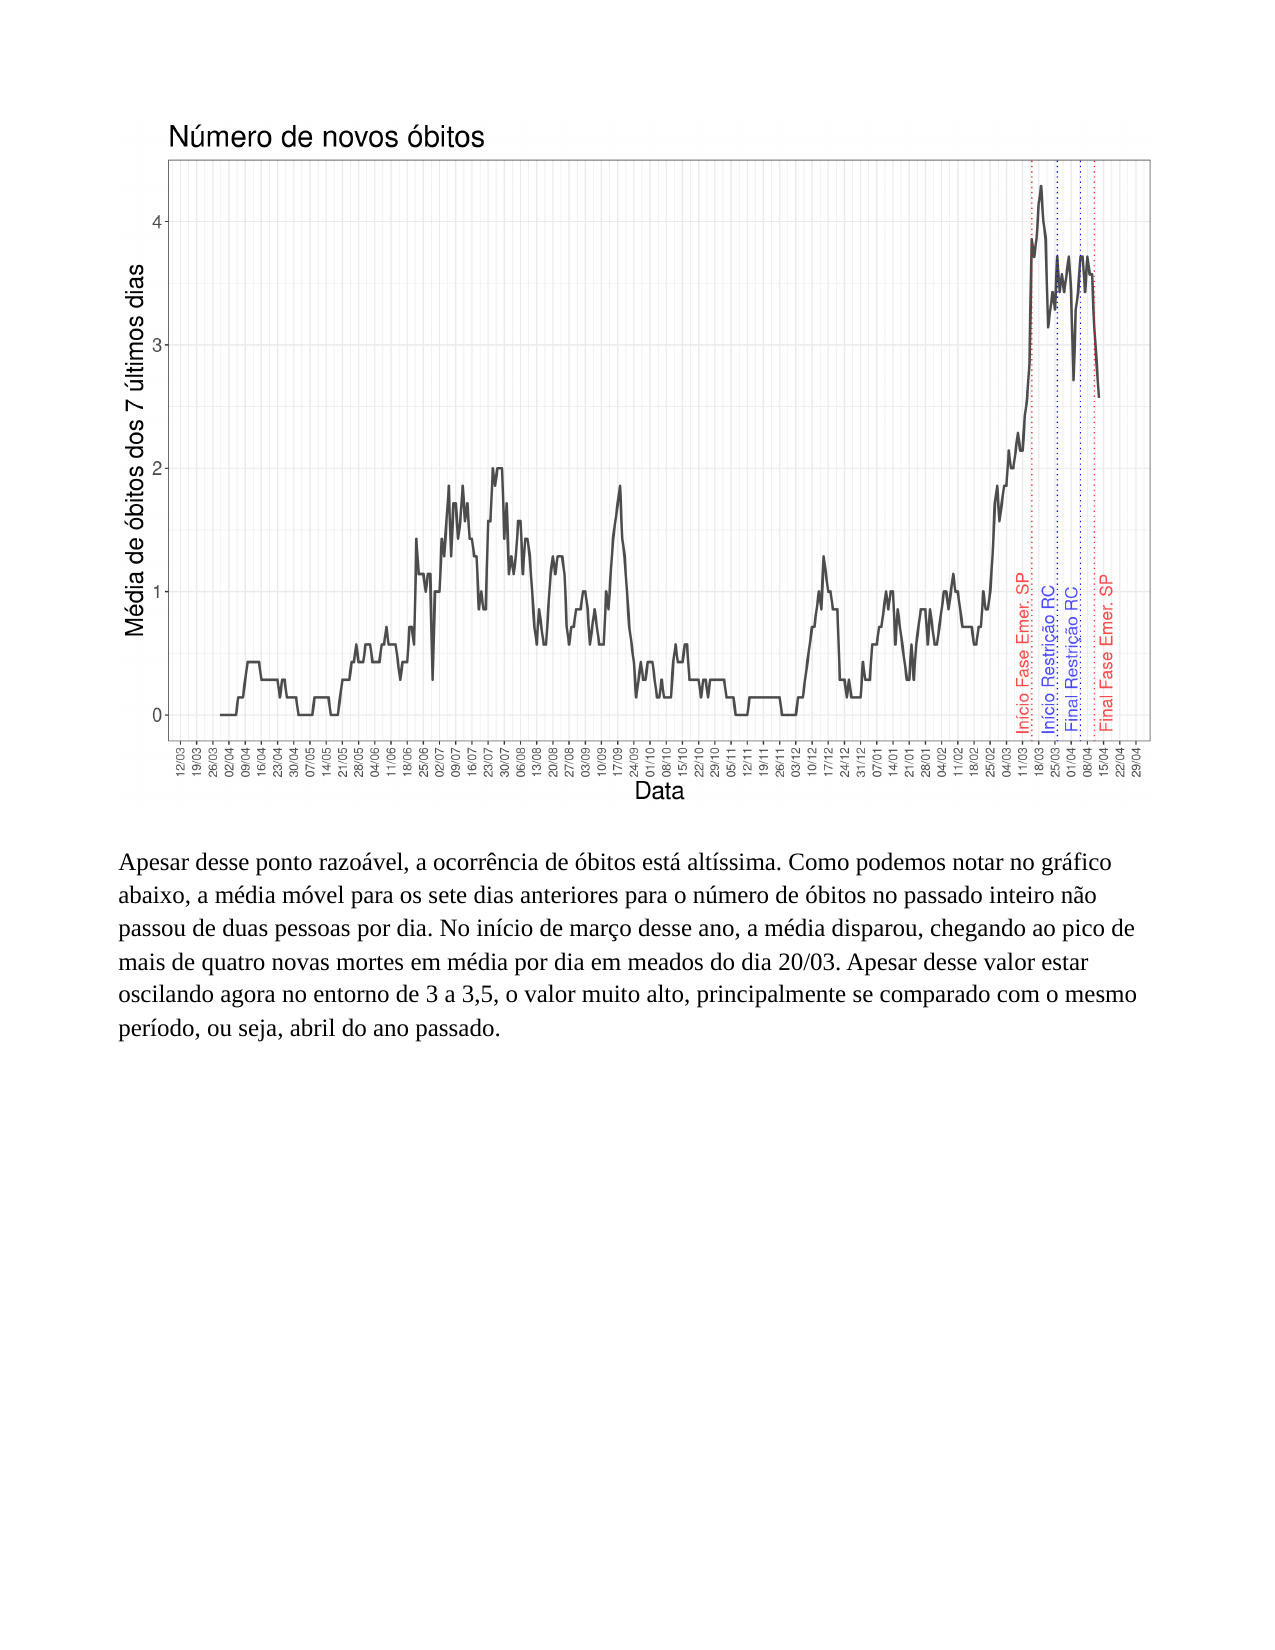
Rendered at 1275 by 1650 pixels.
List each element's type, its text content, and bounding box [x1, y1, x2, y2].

picture [118, 118, 1157, 811]
text Apesar desse ponto razoável, a ocorrência de óbitos está altíssima. Como podemos notar no gráfico abaixo, a média móvel para os sete dias anteriores para o número de óbitos no passado inteiro não passou de duas pessoas por dia. No início de março desse ano, a média disparou, chegando ao pico de mais de quatro novas mortes em média por dia em meados do dia 20/03. Apesar desse valor estar oscilando agora no entorno de 3 a 3,5, o valor muito alto, principalmente se comparado com o mesmo período, ou seja, abril do ano passado. [118, 847, 1157, 1041]
